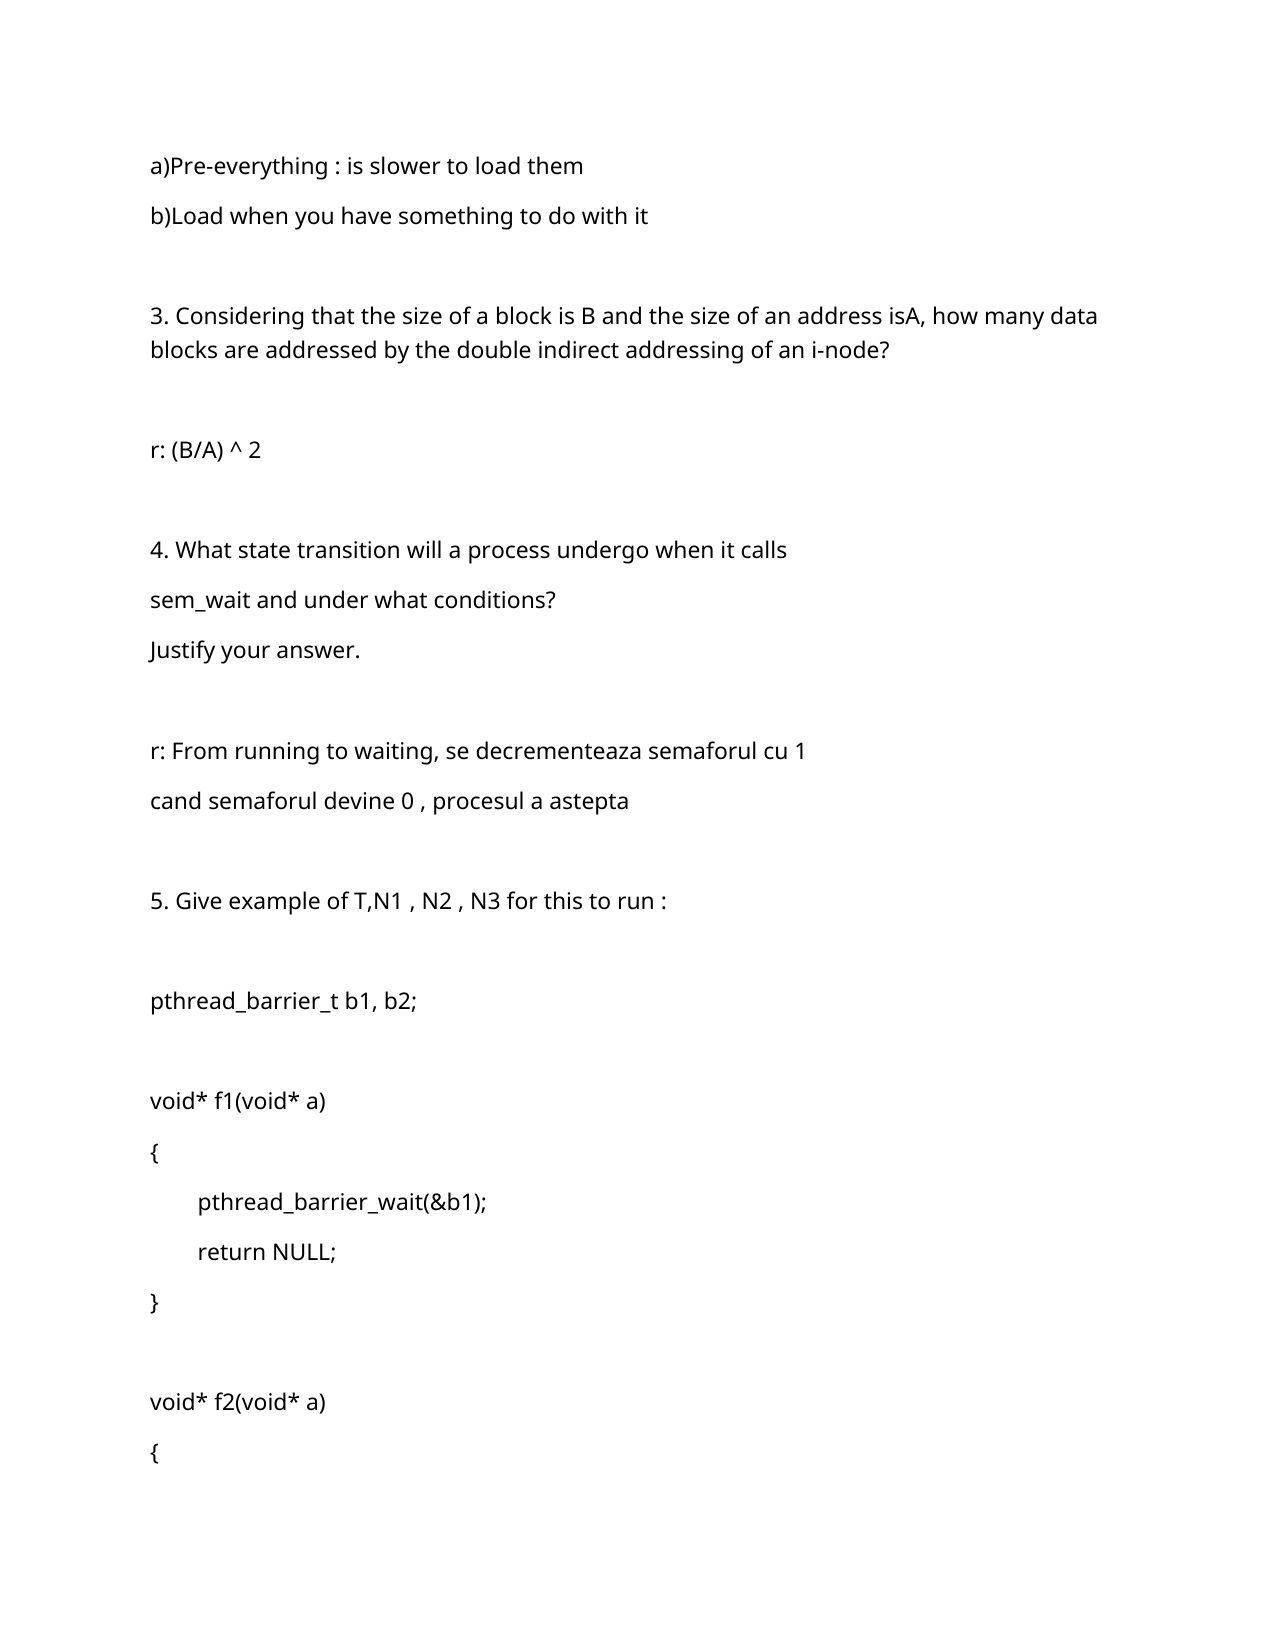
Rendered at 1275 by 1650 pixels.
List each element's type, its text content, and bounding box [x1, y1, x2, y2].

text sem_wait and under what conditions? [150, 584, 1125, 616]
text Justify your answer. [150, 634, 1125, 666]
text cand semaforul devine 0 , procesul a astepta [150, 785, 1125, 816]
text { [150, 1135, 1125, 1167]
text 5. Give example of T,N1 , N2 , N3 for this to run : [150, 885, 1125, 916]
text { [150, 1436, 1125, 1467]
text 4. What state transition will a process undergo when it calls [150, 534, 1125, 565]
text a)Pre-everything : is slower to load them [150, 150, 1125, 181]
text void* f2(void* a) [150, 1386, 1125, 1417]
text r: From running to waiting, se decrementeaza semaforul cu 1 [150, 734, 1125, 766]
text pthread_barrier_wait(&b1); [150, 1186, 1125, 1217]
text b)Load when you have something to do with it [150, 200, 1125, 231]
text } [150, 1286, 1125, 1317]
text 3. Considering that the size of a block is B and the size of an address isA, how many data blocks are addressed by the double indirect addressing of an i-node? [150, 300, 1125, 365]
text r: (B/A) ^ 2 [150, 434, 1125, 465]
text pthread_barrier_t b1, b2; [150, 985, 1125, 1016]
text return NULL; [150, 1236, 1125, 1267]
text void* f1(void* a) [150, 1085, 1125, 1117]
